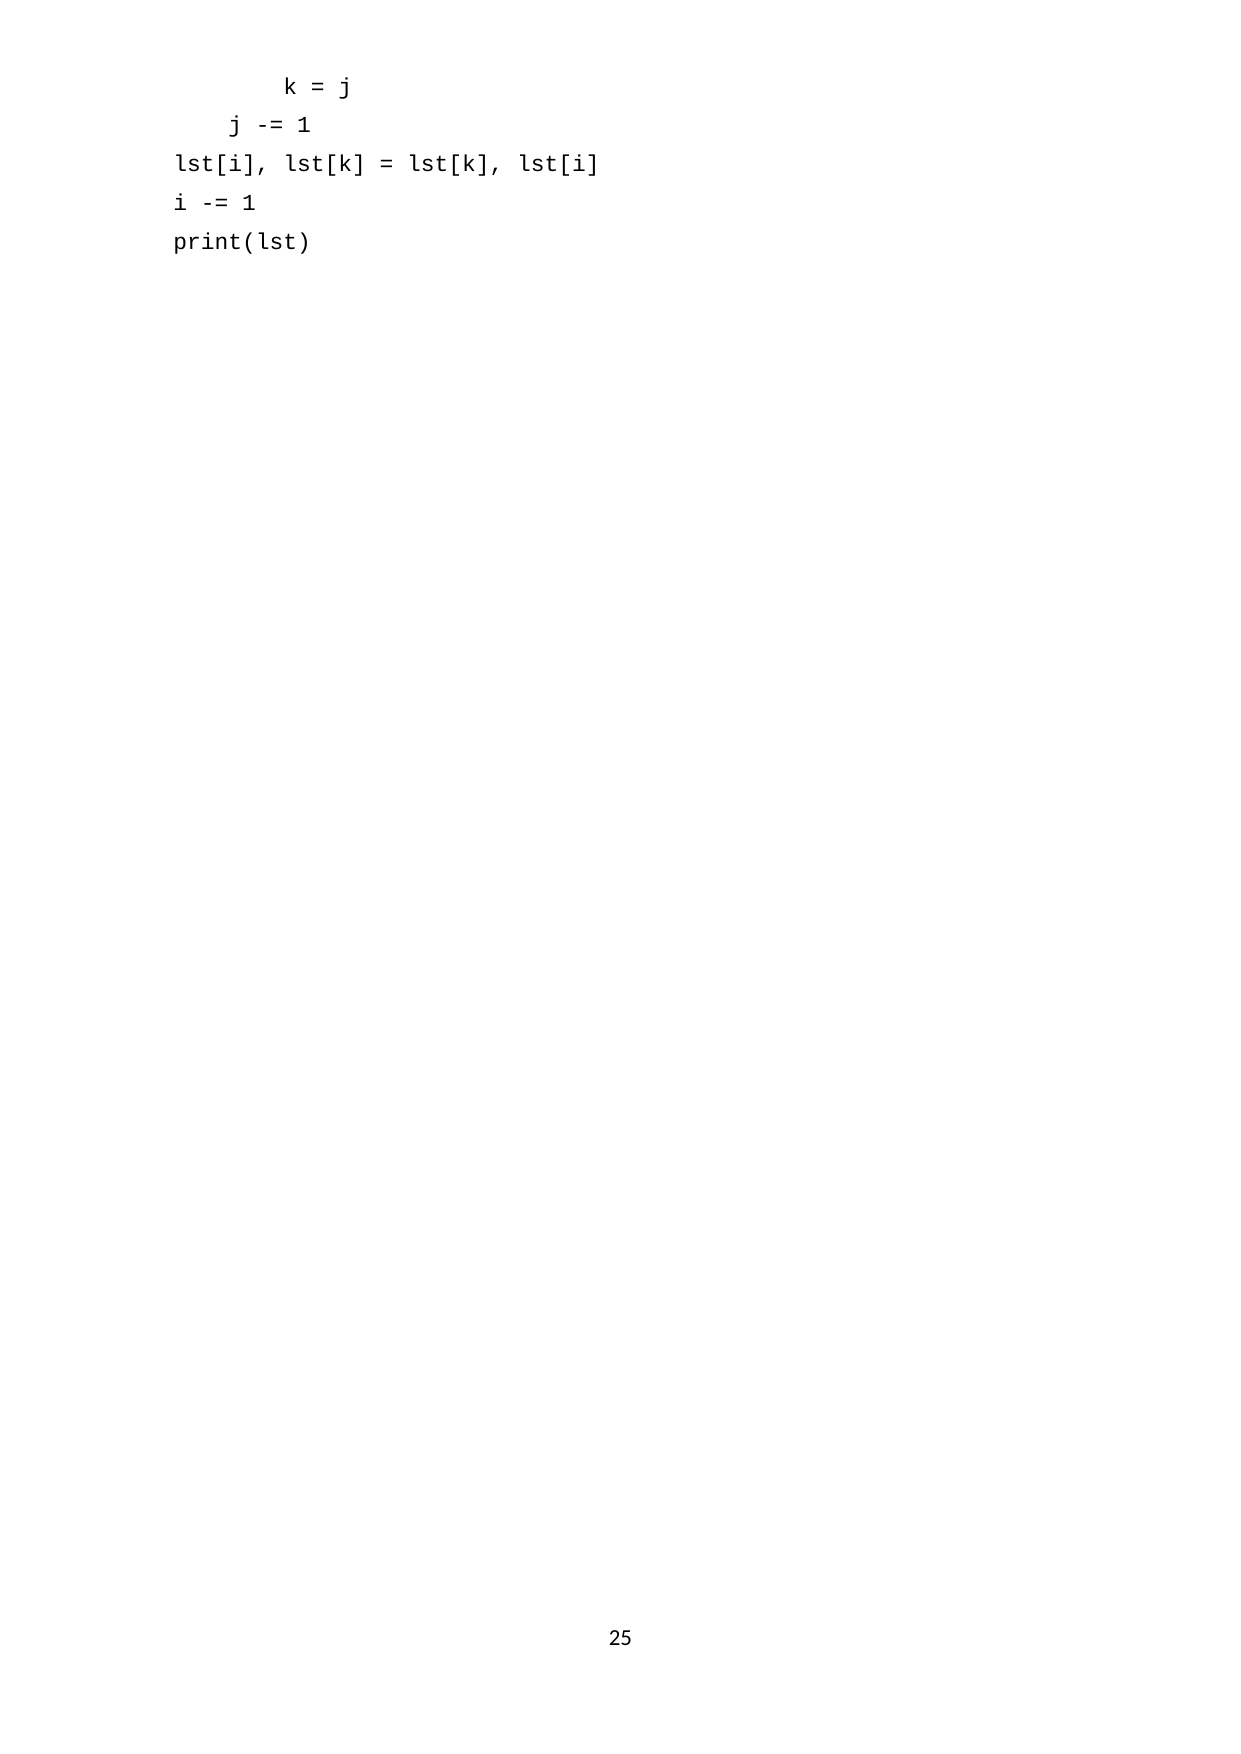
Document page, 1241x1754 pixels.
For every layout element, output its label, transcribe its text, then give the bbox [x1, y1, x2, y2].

text lst[i], lst[k] = lst[k], lst[i] [118, 153, 1122, 179]
text i -= 1 [118, 192, 1122, 217]
text j -= 1 [118, 114, 1122, 140]
text k = j [118, 75, 1122, 101]
text print(lst) [118, 230, 1122, 256]
